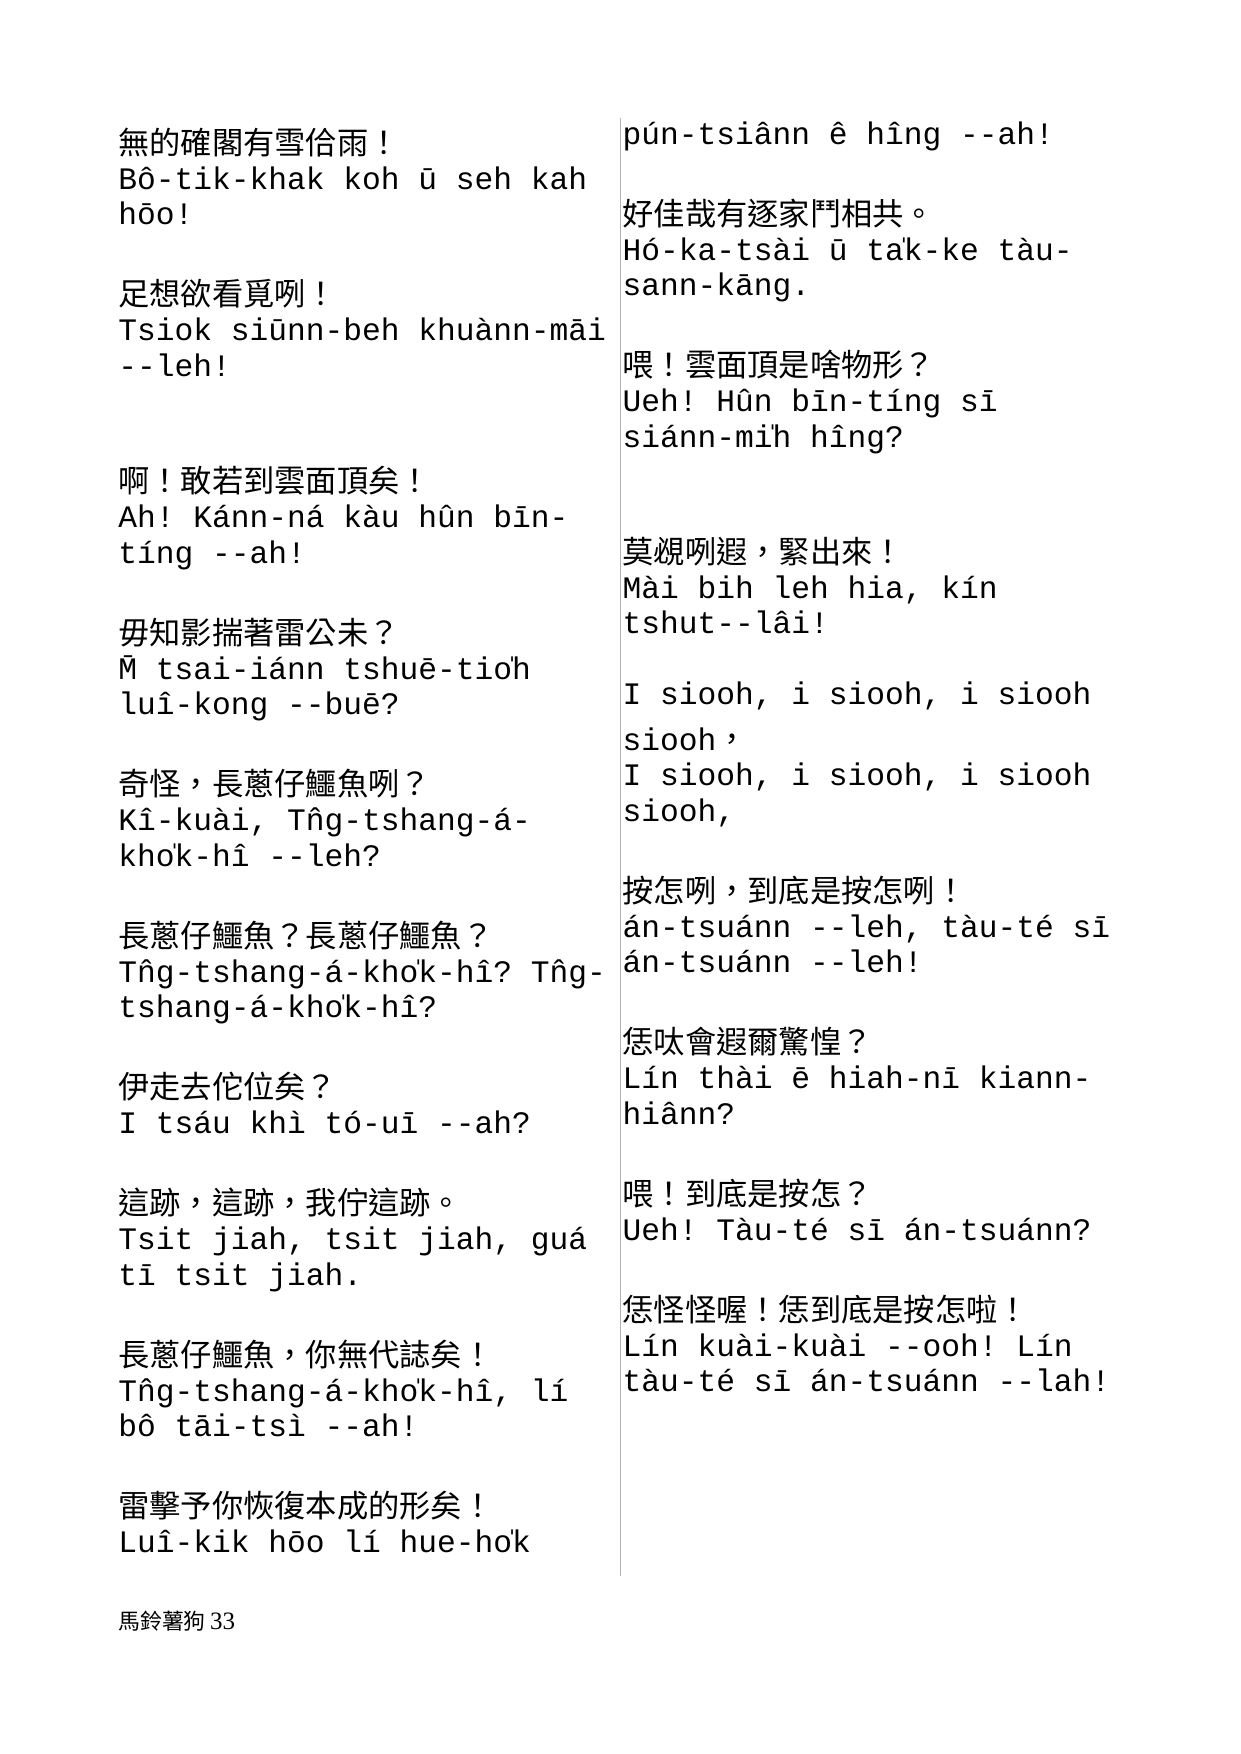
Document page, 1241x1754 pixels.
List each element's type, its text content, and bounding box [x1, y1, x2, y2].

text 恁呔會遐爾驚惶？ [622, 1017, 1122, 1063]
text Luî-kik hōo lí hue-ho̍k [118, 1526, 618, 1562]
text Bô-tik-khak koh ū seh kah hōo! [118, 163, 618, 234]
text 奇怪，長蔥仔鱷魚咧？ [118, 759, 618, 804]
text Tn̂g-tshang-á-kho̍k-hî, lí bô tāi-tsì --ah! [118, 1375, 618, 1446]
text pún-tsiânn ê hîng --ah! [622, 118, 1122, 153]
text Tsit jiah, tsit jiah, guá tī tsit jiah. [118, 1223, 618, 1294]
text 莫覕咧遐，緊出來！ [622, 527, 1122, 572]
text 這跡，這跡，我佇這跡。 [118, 1178, 618, 1223]
text 雷擊予你恢復本成的形矣！ [118, 1481, 618, 1526]
text 足想欲看覓咧！ [118, 269, 618, 315]
text 長蔥仔鱷魚，你無代誌矣！ [118, 1330, 618, 1375]
text 毋知影揣著雷公未？ [118, 608, 618, 653]
text Hó-ka-tsài ū ta̍k-ke tàu-sann-kāng. [622, 234, 1122, 305]
text I siooh, i siooh, i siooh siooh， [622, 679, 1122, 760]
text Tsiok siūnn-beh khuànn-māi --leh! [118, 315, 618, 386]
text 長蔥仔鱷魚？長蔥仔鱷魚？ [118, 911, 618, 956]
text I siooh, i siooh, i siooh siooh, [622, 760, 1122, 831]
text 喂！雲面頂是啥物形？ [622, 340, 1122, 386]
text 喂！到底是按怎？ [622, 1169, 1122, 1214]
text Lín kuài-kuài --ooh! Lín tàu-té sī án-tsuánn --lah! [622, 1330, 1122, 1401]
text 恁怪怪喔！恁到底是按怎啦！ [622, 1285, 1122, 1330]
text Ueh! Tàu-té sī án-tsuánn? [622, 1214, 1122, 1249]
text 無的確閣有雪佮雨！ [118, 118, 618, 163]
text 啊！敢若到雲面頂矣！ [118, 456, 618, 502]
text M̄ tsai-iánn tshuē-tio̍h luî-kong --buē? [118, 653, 618, 724]
text Ah! Kánn-ná kàu hûn bīn-tíng --ah! [118, 502, 618, 572]
text 好佳哉有逐家鬥相共。 [622, 189, 1122, 234]
text Tn̂g-tshang-á-kho̍k-hî? Tn̂g-tshang-á-kho̍k-hî? [118, 956, 618, 1027]
text Lín thài ē hiah-nī kiann-hiânn? [622, 1063, 1122, 1133]
text 按怎咧，到底是按怎咧！ [622, 866, 1122, 911]
text Ueh! Hûn bīn-tíng sī siánn-mi̍h hîng? [622, 386, 1122, 456]
text án-tsuánn --leh, tàu-té sī án-tsuánn --leh! [622, 911, 1122, 982]
text 伊走去佗位矣？ [118, 1062, 618, 1107]
text Mài bih leh hia, kín tshut--lâi! [622, 572, 1122, 643]
text I tsáu khì tó-uī --ah? [118, 1107, 618, 1143]
text Kî-kuài, Tn̂g-tshang-á-kho̍k-hî --leh? [118, 804, 618, 875]
